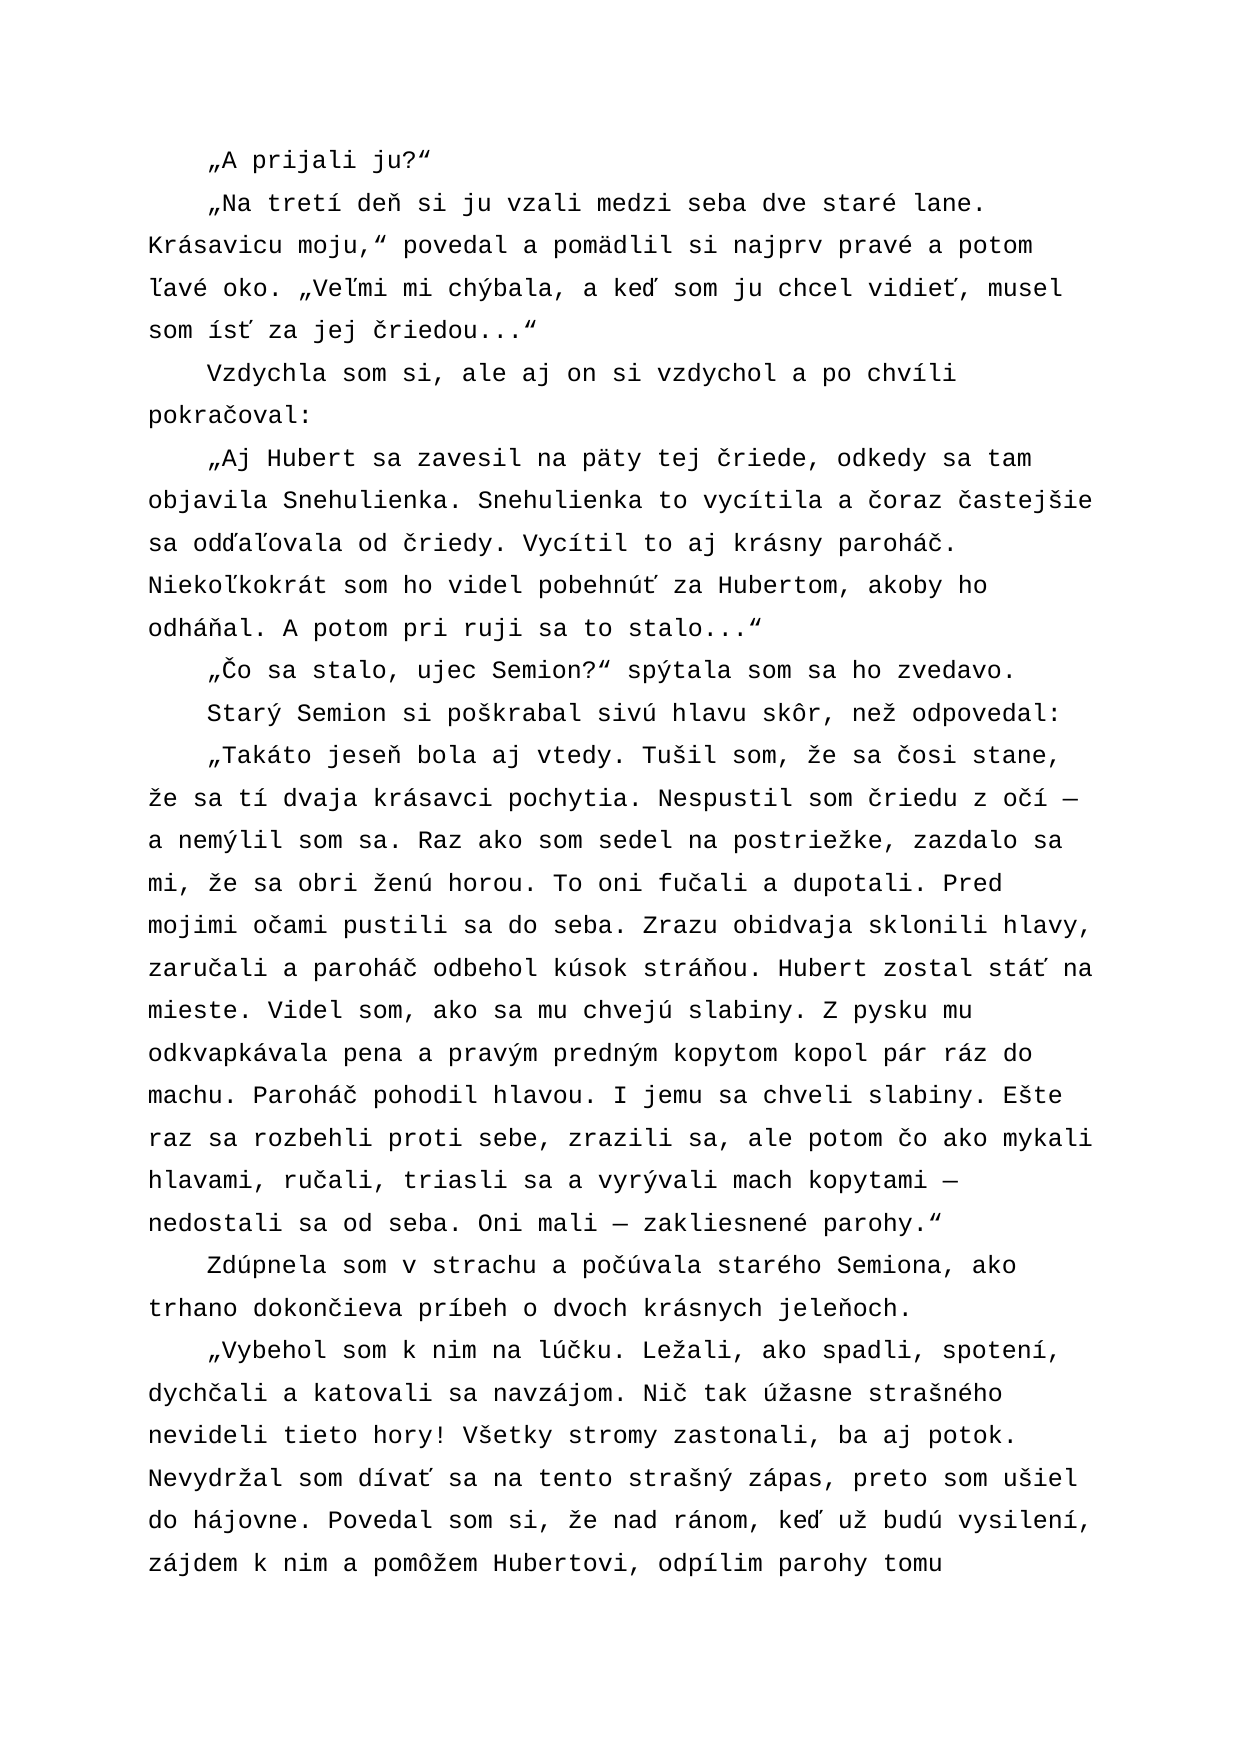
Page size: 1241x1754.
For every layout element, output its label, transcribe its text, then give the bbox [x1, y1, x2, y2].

text „Aj Hubert sa zavesil na päty tej čriede, odkedy sa tam objavila Snehulienka. Snehulienka to vycítila a čoraz častejšie sa odďaľovala od čriedy. Vycítil to aj krásny paroháč. Niekoľkokrát som ho videl pobehnúť za Hubertom, akoby ho odháňal. A potom pri ruji sa to stalo...“ [148, 445, 1093, 643]
text „A prijali ju?“ [148, 148, 1093, 176]
text „Čo sa stalo, ujec Semion?“ spýtala som sa ho zvedavo. [148, 658, 1093, 686]
text Vzdychla som si, ale aj on si vzdychol a po chvíli pokračoval: [148, 360, 1093, 431]
text Zdúpnela som v strachu a počúvala starého Semiona, ako trhano dokončieva príbeh o dvoch krásnych jeleňoch. [148, 1253, 1093, 1323]
text „Vybehol som k nim na lúčku. Ležali, ako spadli, spotení, dychčali a katovali sa navzájom. Nič tak úžasne strašného nevideli tieto hory! Všetky stromy zastonali, ba aj potok. Nevydržal som dívať sa na tento strašný zápas, preto som ušiel do hájovne. Povedal som si, že nad ránom, keď už budú vysilení, zájdem k nim a pomôžem Hubertovi, odpílim parohy tomu [148, 1338, 1093, 1578]
text Starý Semion si poškrabal sivú hlavu skôr, než odpovedal: [148, 700, 1093, 728]
text „Takáto jeseň bola aj vtedy. Tušil som, že sa čosi stane, že sa tí dvaja krásavci pochytia. Nespustil som čriedu z očí — a nemýlil som sa. Raz ako som sedel na postriežke, zazdalo sa mi, že sa obri ženú horou. To oni fučali a dupotali. Pred mojimi očami pustili sa do seba. Zrazu obidvaja sklonili hlavy, zaručali a paroháč odbehol kúsok stráňou. Hubert zostal stáť na mieste. Videl som, ako sa mu chvejú slabiny. Z pysku mu odkvapkávala pena a pravým predným kopytom kopol pár ráz do machu. Paroháč pohodil hlavou. I jemu sa chveli slabiny. Ešte raz sa rozbehli proti sebe, zrazili sa, ale potom čo ako mykali hlavami, ručali, triasli sa a vyrývali mach kopytami — nedostali sa od seba. Oni mali — zakliesnené parohy.“ [148, 743, 1093, 1238]
text „Na tretí deň si ju vzali medzi seba dve staré lane. Krásavicu moju,“ povedal a pomädlil si najprv pravé a potom ľavé oko. „Veľmi mi chýbala, a keď som ju chcel vidieť, musel som ísť za jej čriedou...“ [148, 190, 1093, 346]
